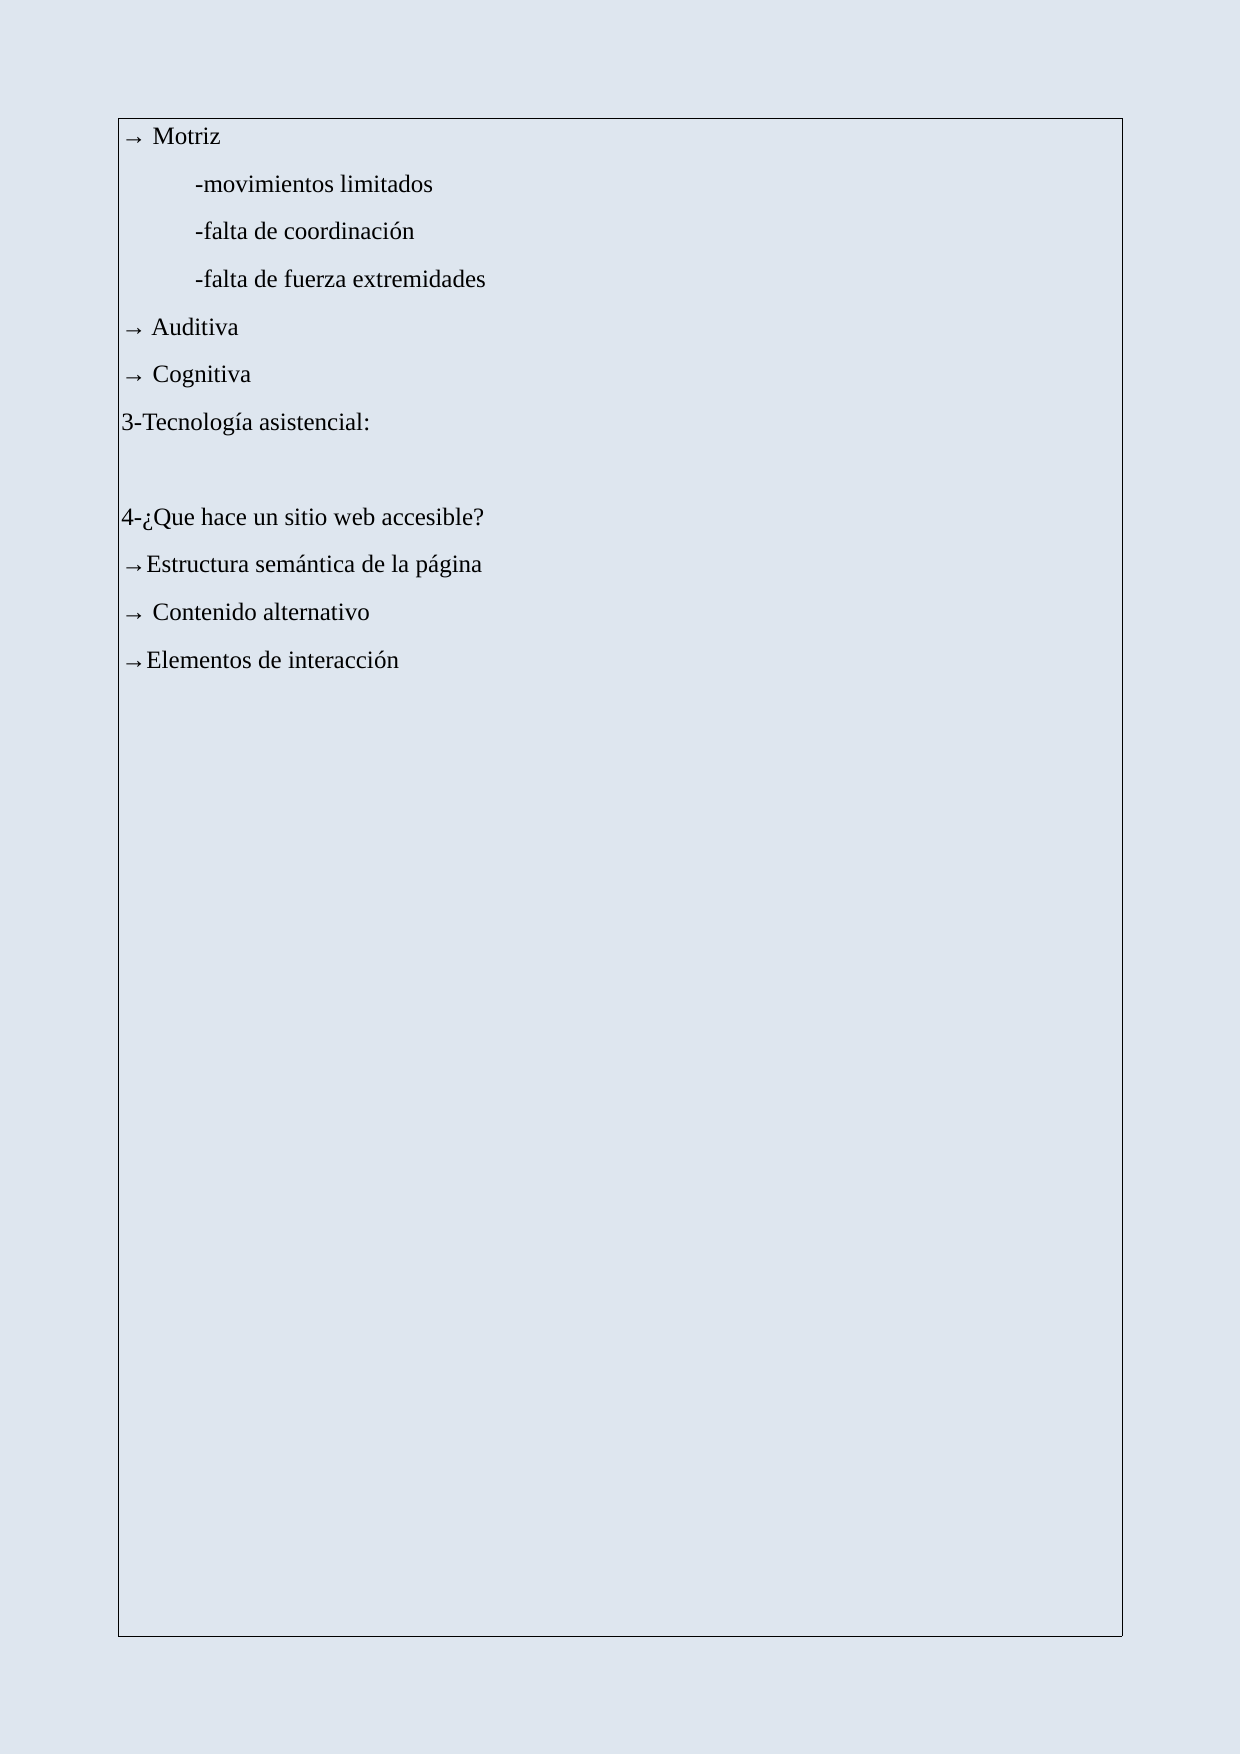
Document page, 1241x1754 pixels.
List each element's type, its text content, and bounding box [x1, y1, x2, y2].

text → Cognitiva [121, 359, 1119, 388]
text →Elementos de interacción [121, 645, 1119, 673]
text →Estructura semántica de la página [121, 549, 1119, 578]
text 4-¿Que hace un sitio web accesible? [121, 502, 1119, 531]
text 3-Tecnología asistencial: [121, 407, 1119, 436]
text → Auditiva [121, 312, 1119, 340]
text -falta de coordinación [121, 216, 1119, 245]
text -falta de fuerza extremidades [121, 264, 1119, 293]
text → Contenido alternativo [121, 597, 1119, 626]
text -movimientos limitados [121, 169, 1119, 197]
text → Motriz [121, 121, 1119, 150]
